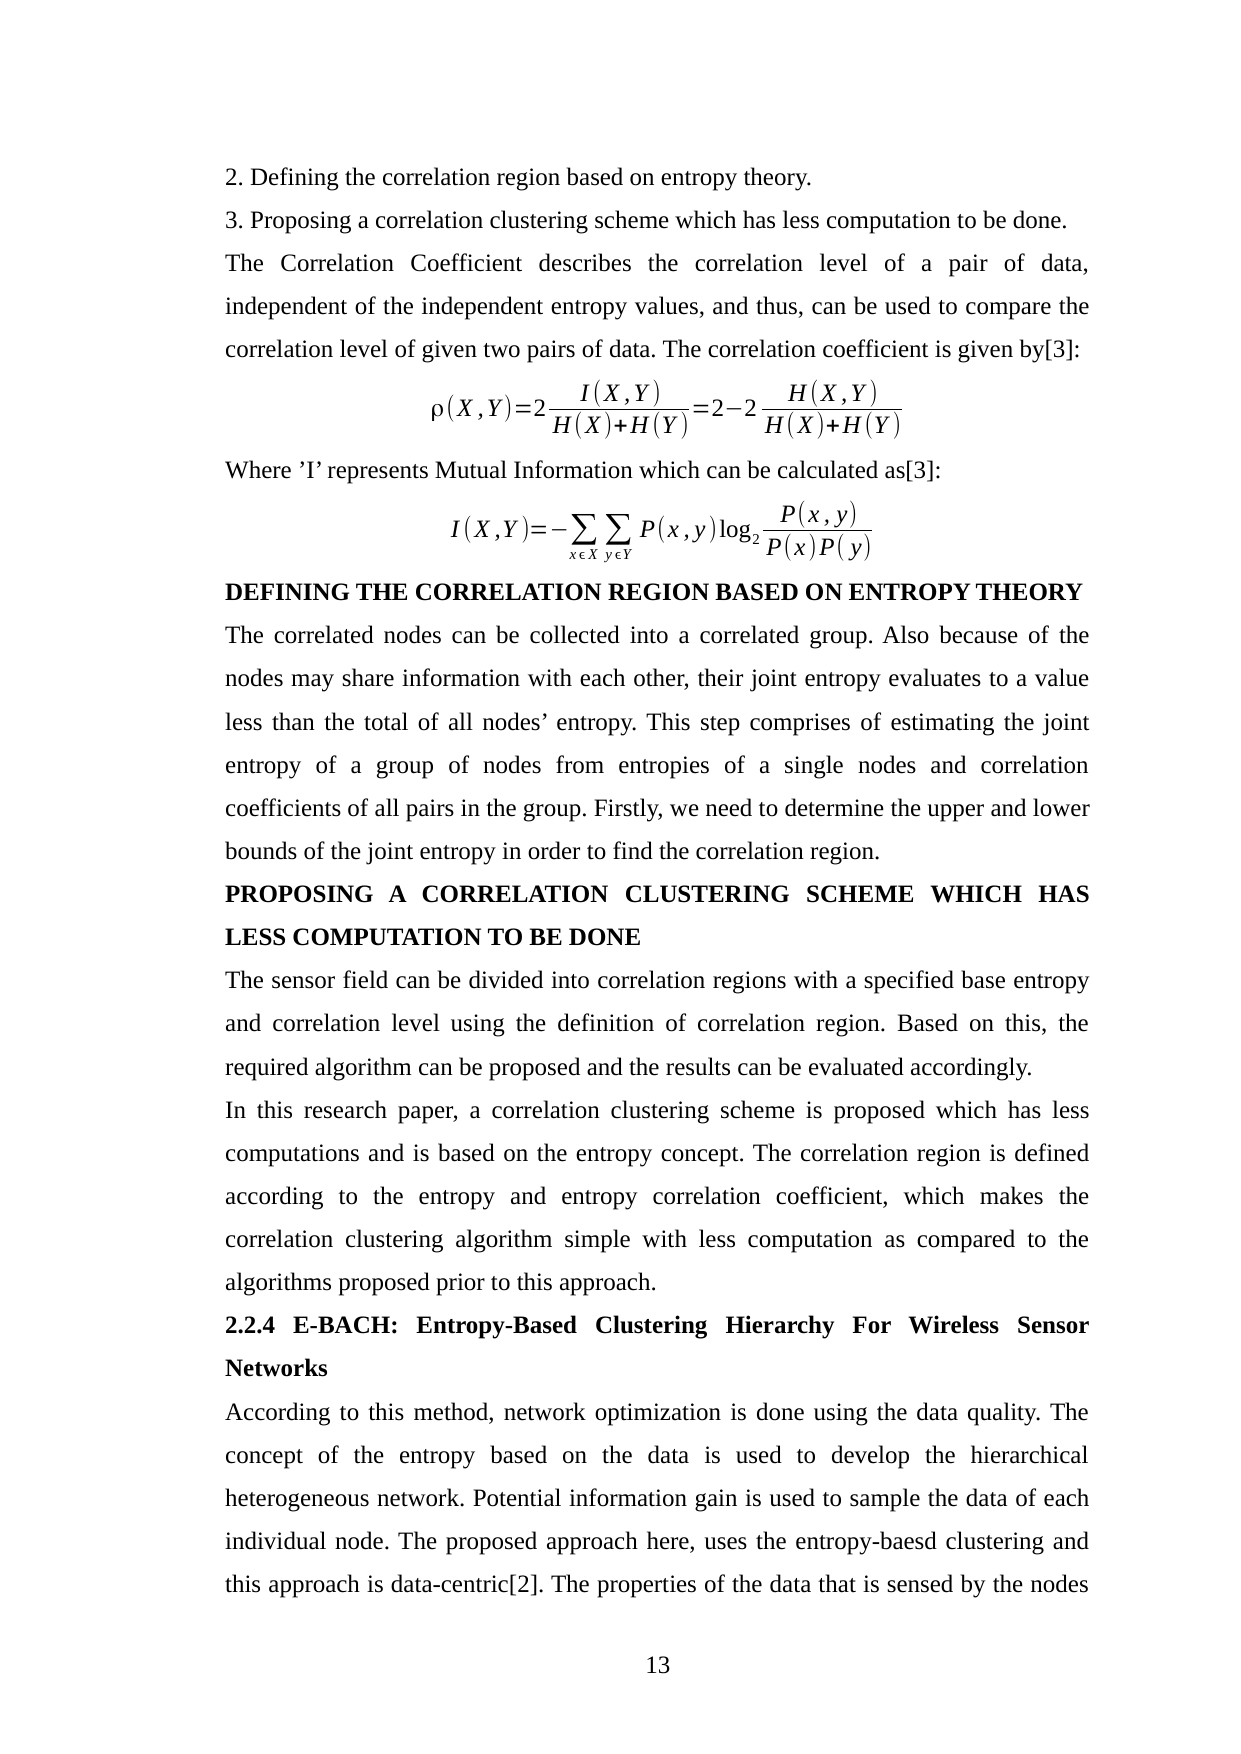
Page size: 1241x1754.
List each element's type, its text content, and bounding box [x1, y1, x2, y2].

text The Correlation Coefficient describes the correlation level of a pair of data, independent of the independent entropy values, and thus, can be used to compare the correlation level of given two pairs of data. The correlation coefficient is given by[3]: [225, 248, 1090, 363]
text 3. Proposing a correlation clustering scheme which has less computation to be done. [225, 205, 1090, 234]
text In this research paper, a correlation clustering scheme is proposed which has less computations and is based on the entropy concept. The correlation region is defined according to the entropy and entropy correlation coefficient, which makes the correlation clustering algorithm simple with less computation as compared to the algorithms proposed prior to this approach. [225, 1095, 1090, 1296]
text DEFINING THE CORRELATION REGION BASED ON ENTROPY THEORY [225, 577, 1090, 606]
text The correlated nodes can be collected into a correlated group. Also because of the nodes may share information with each other, their joint entropy evaluates to a value less than the total of all nodes’ entropy. This step comprises of estimating the joint entropy of a group of nodes from entropies of a single nodes and correlation coefficients of all pairs in the group. Firstly, we need to determine the upper and lower bounds of the joint entropy in order to find the correlation region. [225, 620, 1090, 865]
text PROPOSING A CORRELATION CLUSTERING SCHEME WHICH HAS LESS COMPUTATION TO BE DONE [225, 879, 1090, 951]
text Where ’I’ represents Mutual Information which can be calculated as[3]: [225, 456, 1090, 484]
text 2.2.4 E-BACH: Entropy-Based Clustering Hierarchy For Wireless Sensor Networks [225, 1310, 1090, 1382]
text The sensor field can be divided into correlation regions with a specified base entropy and correlation level using the definition of correlation region. Based on this, the required algorithm can be proposed and the results can be evaluated accordingly. [225, 965, 1090, 1080]
text According to this method, network optimization is done using the data quality. The concept of the entropy based on the data is used to develop the hierarchical heterogeneous network. Potential information gain is used to sample the data of each individual node. The proposed approach here, uses the entropy-baesd clustering and this approach is data-centric[2]. The properties of the data that is sensed by the nodes [225, 1397, 1090, 1598]
text 2. Defining the correlation region based on entropy theory. [225, 162, 1090, 191]
